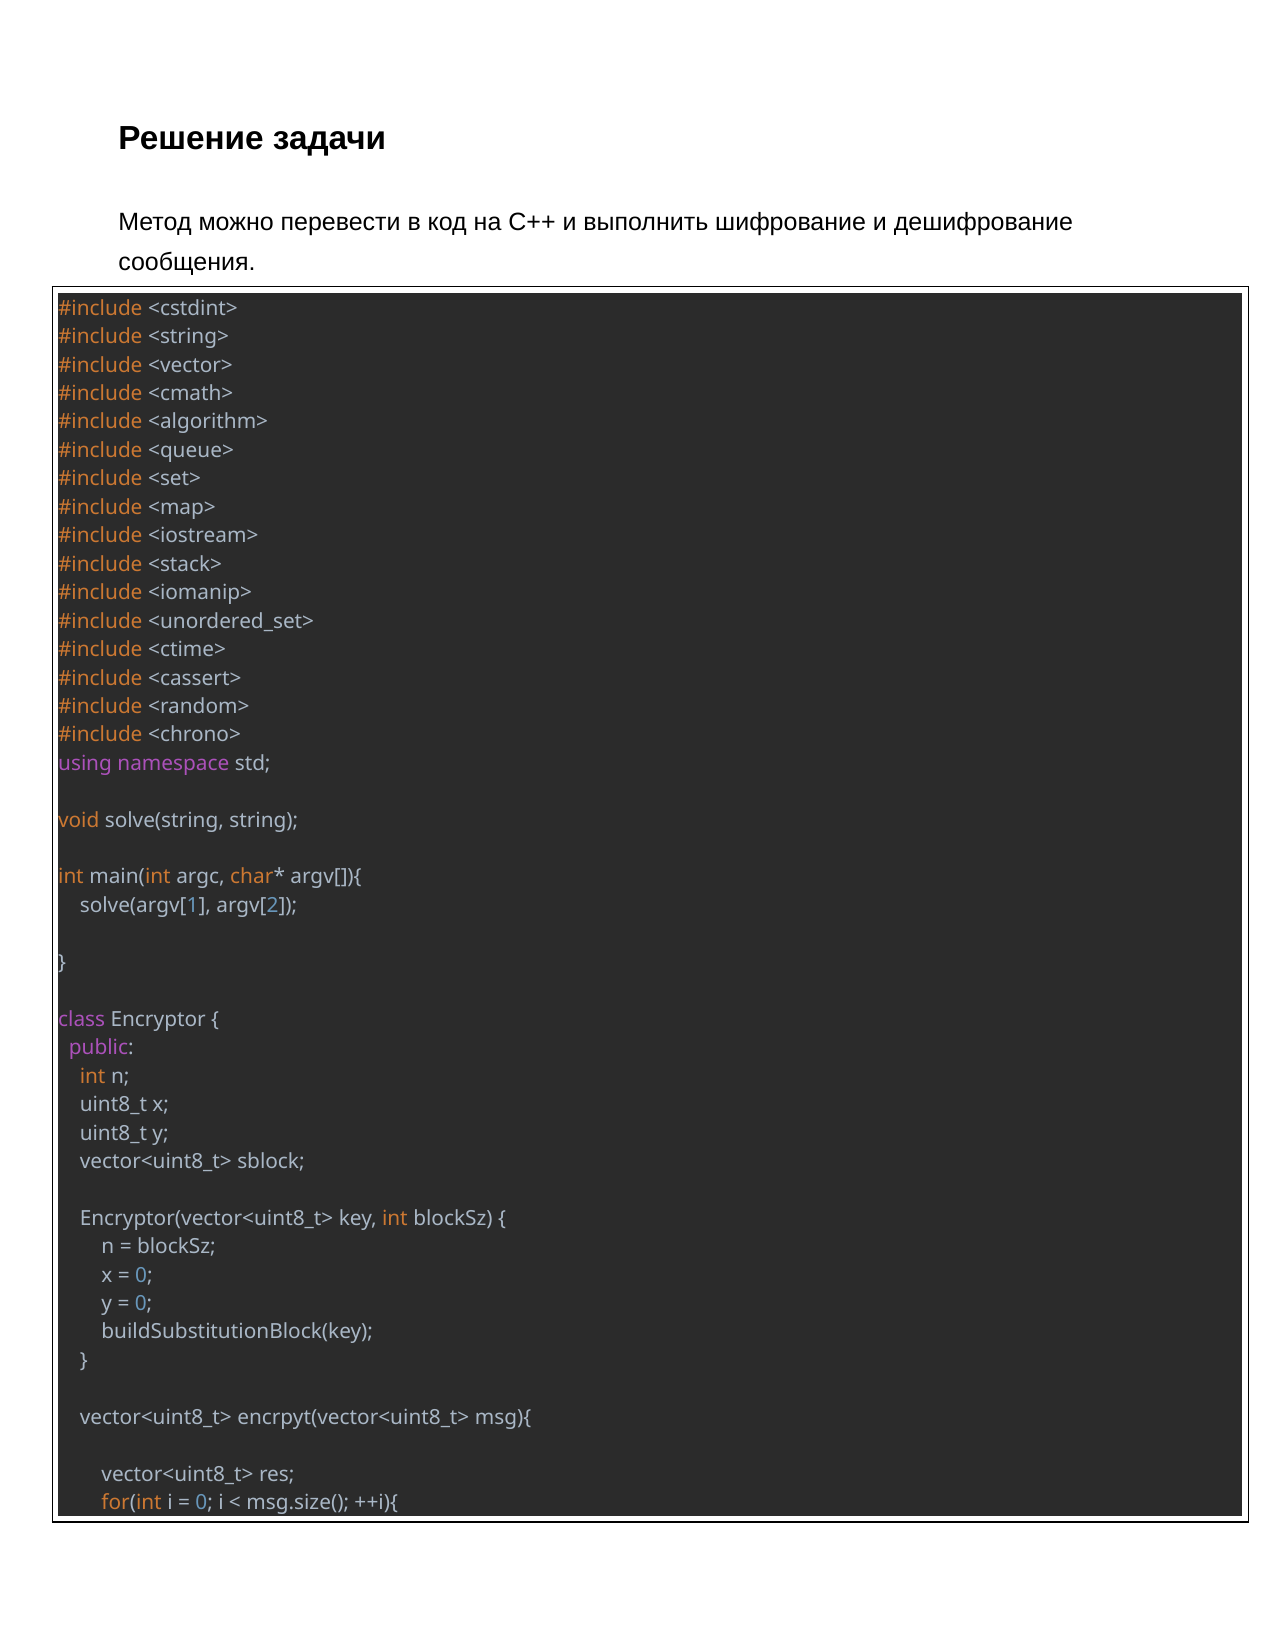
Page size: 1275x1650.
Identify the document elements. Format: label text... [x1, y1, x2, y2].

text Решение задачи [118, 118, 1157, 196]
text Метод можно перевести в код на С++ и выполнить шифрование и дешифрование сообщения. [118, 207, 1157, 275]
table_header #include <cstdint> #include <string> #include <vector> #include <cmath> #include <algorithm> #include <queue> #include <set> #include <map> #include <iostream> #include <stack> #include <iomanip> #include <unordered_set> #include <ctime> #include <cassert> #include <random> #include <chrono> using namespace std; void solve(string, string); int main(int argc, char* argv[]){ solve(argv[1], argv[2]); } class Encryptor { public: int n; uint8_t x; uint8_t y; vector<uint8_t> sblock; Encryptor(vector<uint8_t> key, int blockSz) { n = blockSz; x = 0; y = 0; buildSubstitutionBlock(key); } vector<uint8_t> encrpyt(vector<uint8_t> msg){ vector<uint8_t> res; for(int i = 0; i < msg.size(); ++i){ [53, 287, 1248, 1521]
